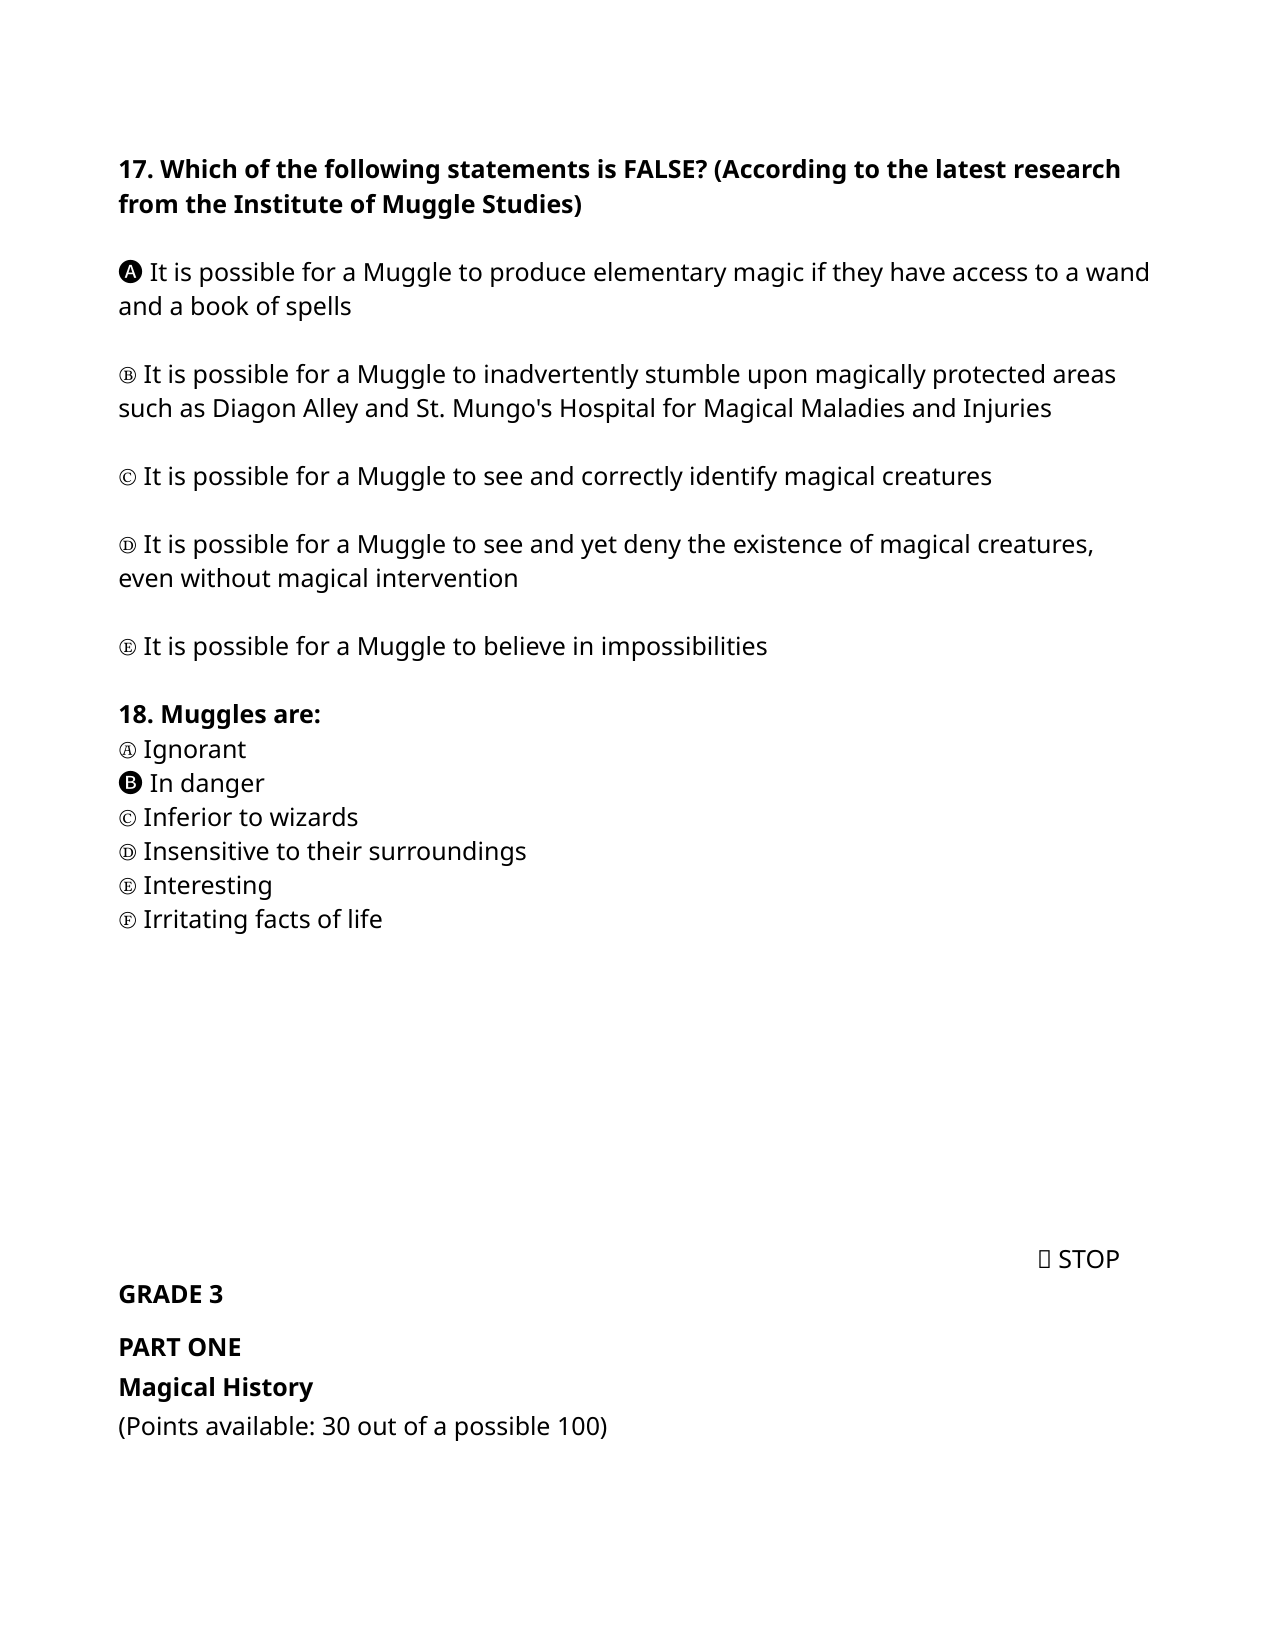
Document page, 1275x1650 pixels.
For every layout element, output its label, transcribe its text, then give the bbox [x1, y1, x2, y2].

text Ⓒ It is possible for a Muggle to see and correctly identify magical creatures [118, 459, 1157, 493]
text Ⓔ It is possible for a Muggle to believe in impossibilities [118, 595, 1157, 663]
text Ⓓ It is possible for a Muggle to see and yet deny the existence of magical creatures, even without magical intervention [118, 527, 1157, 595]
text 🛑 STOP [118, 1242, 1157, 1276]
text GRADE 3 [118, 1276, 1157, 1310]
text 🅐 It is possible for a Muggle to produce elementary magic if they have access to a wand and a book of spells [118, 220, 1157, 322]
text PART ONE Magical History (Points available: 30 out of a possible 100) [118, 1330, 1157, 1442]
text 17. Which of the following statements is FALSE? (According to the latest research from the Institute of Muggle Studies) [118, 152, 1157, 220]
text Ⓑ It is possible for a Muggle to inadvertently stumble upon magically protected areas such as Diagon Alley and St. Mungo's Hospital for Magical Maladies and Injuries [118, 357, 1157, 425]
text 18. Muggles are: Ⓐ Ignorant 🅑 In danger Ⓒ Inferior to wizards Ⓓ Insensitive to their surroundings Ⓔ Interesting Ⓕ Irritating facts of life [118, 697, 1157, 936]
